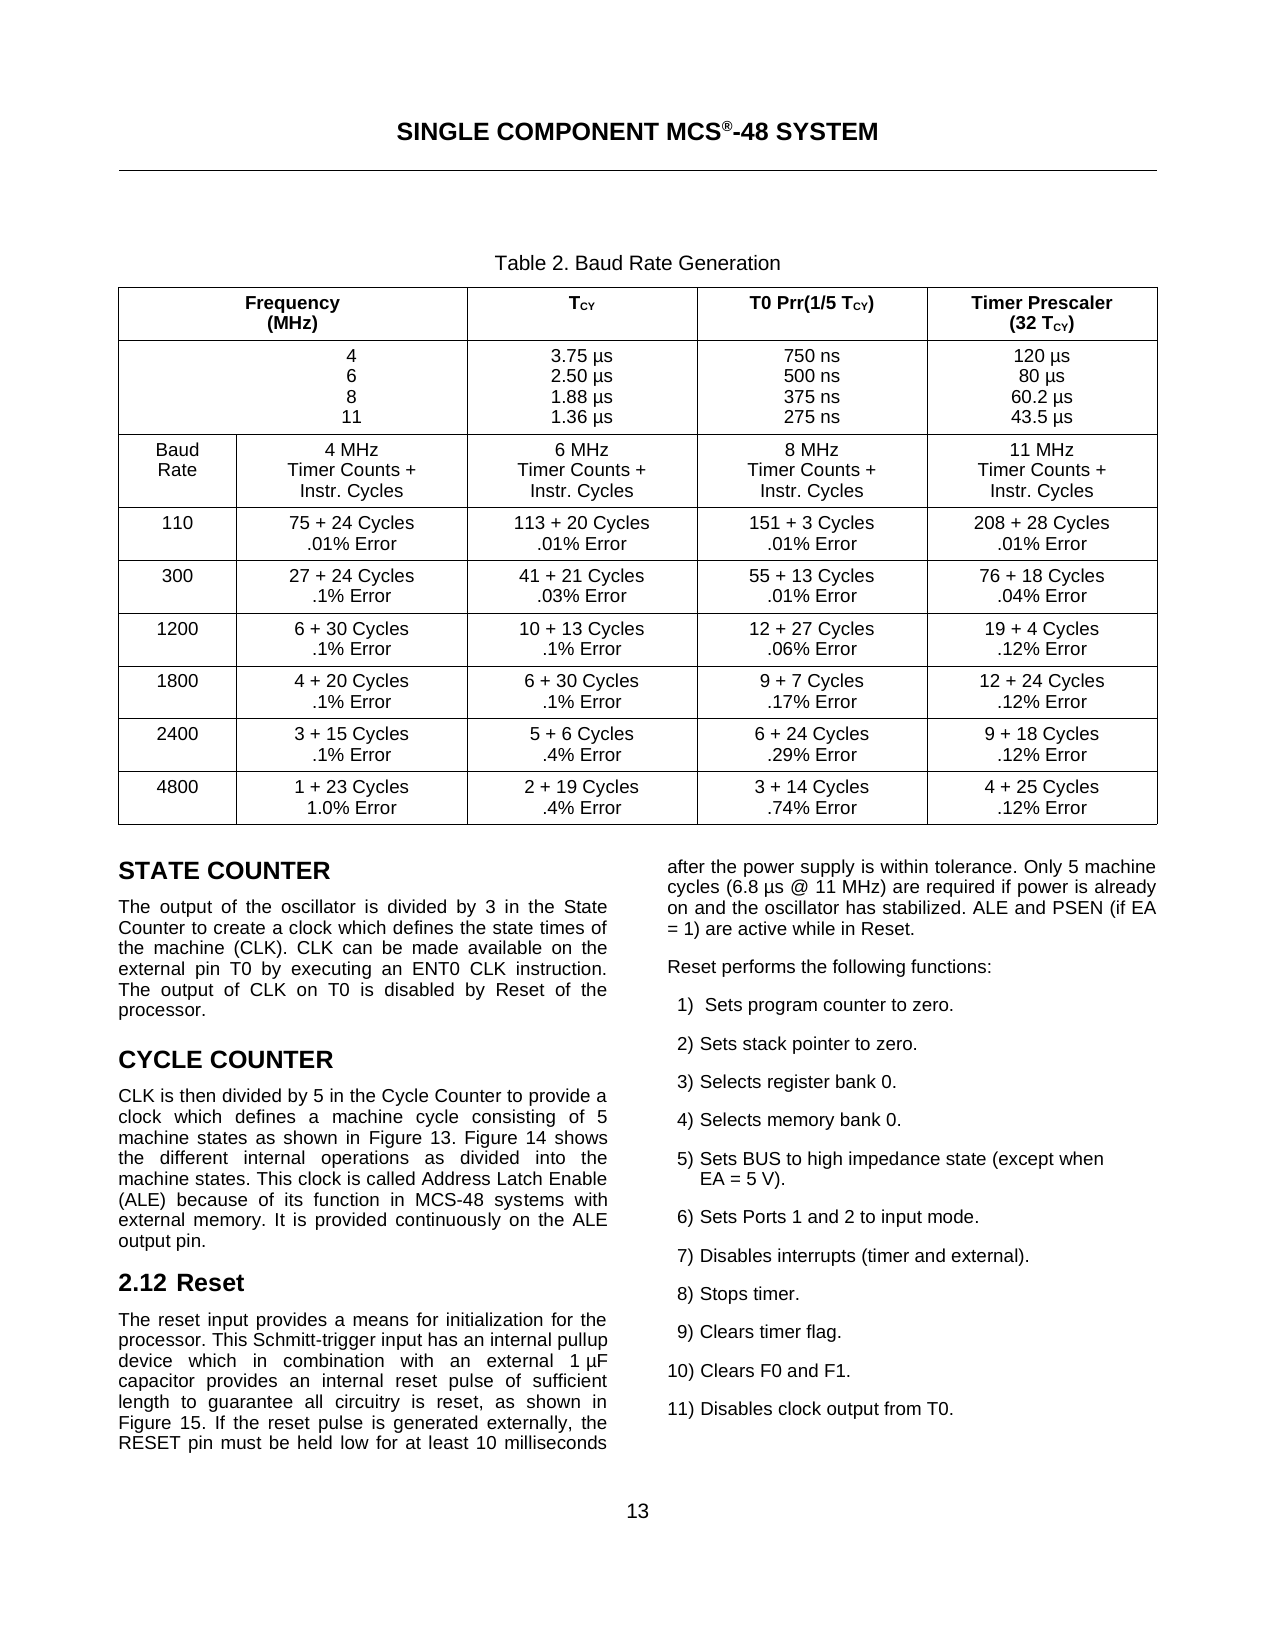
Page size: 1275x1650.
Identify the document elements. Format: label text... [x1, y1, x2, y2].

table_cell 9 + 7 Cycles .17% Error [698, 667, 927, 718]
table_cell 300 [119, 561, 236, 613]
table_cell 5 + 6 Cycles .4% Error [468, 719, 697, 771]
text Reset performs the following functions: [667, 957, 1157, 977]
table_header Timer Prescaler (32 TCY) [928, 288, 1157, 340]
list Sets Ports 1 and 2 to input mode. [667, 1207, 1157, 1228]
table_cell 4800 [119, 772, 236, 824]
text Table 2. Baud Rate Generation [118, 254, 1157, 274]
table_cell 6 + 24 Cycles .29% Error [698, 719, 927, 771]
table_cell 11 MHz Timer Counts + Instr. Cycles [928, 435, 1157, 507]
table_cell 3 + 14 Cycles .74% Error [698, 772, 927, 824]
table_cell 76 + 18 Cycles .04% Error [928, 561, 1157, 613]
text The reset input provides a means for initialization for the processor. This Schmitt-trigger input has an internal pull­up device which in combination with an external 1 µF capacitor provides an internal reset pulse of sufficient length to guarantee all circuitry is reset, as shown in 15. If the reset pulse is generated externally, the RESET pin must be held low for at least 10 milliseconds [118, 1309, 608, 1454]
list Disables interrupts (timer and external). [667, 1246, 1157, 1266]
table_cell 10 + 13 Cycles .1% Error [468, 614, 697, 666]
table_cell 55 + 13 Cycles .01% Error [698, 561, 927, 613]
table_header TCY [468, 288, 697, 340]
list Clears timer flag. [667, 1322, 1157, 1343]
table_cell 41 + 21 Cycles .03% Error [468, 561, 697, 613]
list Disables clock output from T0. [667, 1399, 1157, 1420]
table_cell 6 MHz Timer Counts + Instr. Cycles [468, 435, 697, 507]
list Sets BUS to high impedance state (except when EA = 5 V). [667, 1148, 1157, 1190]
table_cell 4 MHz Timer Counts + Instr. Cycles [237, 435, 467, 507]
table_cell 113 + 20 Cycles .01% Error [468, 508, 697, 560]
subtitle STATE COUNTER [118, 845, 608, 884]
table_cell 12 + 24 Cycles .12% Error [928, 667, 1157, 718]
table_cell 151 + 3 Cycles .01% Error [698, 508, 927, 560]
text The output of the oscillator is divided by 3 in the State Counter to create a clock which defines the state times of the machine (CLK). CLK can be made available on the external pin T0 by executing an ENT0 CLK instruction. The output of CLK on T0 is disabled by Reset of the processor. [118, 897, 608, 1021]
table_header Frequency (MHz) [119, 288, 467, 340]
table_header T0 Prr(1/5 TCY) [698, 288, 927, 340]
table_cell 1800 [119, 667, 236, 718]
table_cell 9 + 18 Cycles .12% Error [928, 719, 1157, 771]
table_cell 110 [119, 508, 236, 560]
table_cell Baud Rate [119, 435, 236, 507]
table_cell 1 + 23 Cycles 1.0% Error [237, 772, 467, 824]
list Stops timer. [667, 1284, 1157, 1305]
table_cell 2 + 19 Cycles .4% Error [468, 772, 697, 824]
list Clears F0 and F1. [667, 1361, 1157, 1381]
table_cell [119, 341, 236, 434]
text CLK is then divided by 5 in the Cycle Counter to provide a clock which defines a machine cycle consisting of 5 machine states as shown in 13. 14 shows the different internal operations as divided into the machine states. This clock is called Address Latch Enable (ALE) because of its function in MCS-48 sys­tems with external memory. It is provided continuous­ly on the ALE output pin. [118, 1086, 608, 1251]
subtitle Reset [118, 1269, 608, 1297]
table_cell 750 ns 500 ns 375 ns 275 ns [698, 341, 927, 434]
list Selects memory bank 0. [667, 1110, 1157, 1131]
table_cell 2400 [119, 719, 236, 771]
table_cell 4 6 8 11 [236, 341, 467, 434]
table_cell 6 + 30 Cycles .1% Error [468, 667, 697, 718]
table_cell 8 MHz Timer Counts + Instr. Cycles [698, 435, 927, 507]
list Sets program counter to zero. [667, 995, 1157, 1016]
subtitle CYCLE COUNTER [118, 1046, 608, 1074]
table_cell 12 + 27 Cycles .06% Error [698, 614, 927, 666]
table_cell 1200 [119, 614, 236, 666]
list Selects register bank 0. [667, 1072, 1157, 1092]
table_cell 19 + 4 Cycles .12% Error [928, 614, 1157, 666]
text after the power supply is within tolerance. Only 5 machine cycles (6.8 µs @ 11 MHz) are required if power is already on and the oscillator has stabilized. ALE and PSEN (if EA = 1) are active while in Reset. [667, 845, 1157, 939]
table_cell 6 + 30 Cycles .1% Error [237, 614, 467, 666]
list Sets stack pointer to zero. [667, 1033, 1157, 1054]
table_cell 120 µs 80 µs 60.2 µs 43.5 µs [928, 341, 1157, 434]
table_cell 27 + 24 Cycles .1% Error [237, 561, 467, 613]
table_cell 75 + 24 Cycles .01% Error [237, 508, 467, 560]
table_cell 3 + 15 Cycles .1% Error [237, 719, 467, 771]
table_cell 4 + 20 Cycles .1% Error [237, 667, 467, 718]
table_cell 208 + 28 Cycles .01% Error [928, 508, 1157, 560]
table_cell 4 + 25 Cycles .12% Error [928, 772, 1157, 824]
table_cell 3.75 µs 2.50 µs 1.88 µs 1.36 µs [468, 341, 697, 434]
